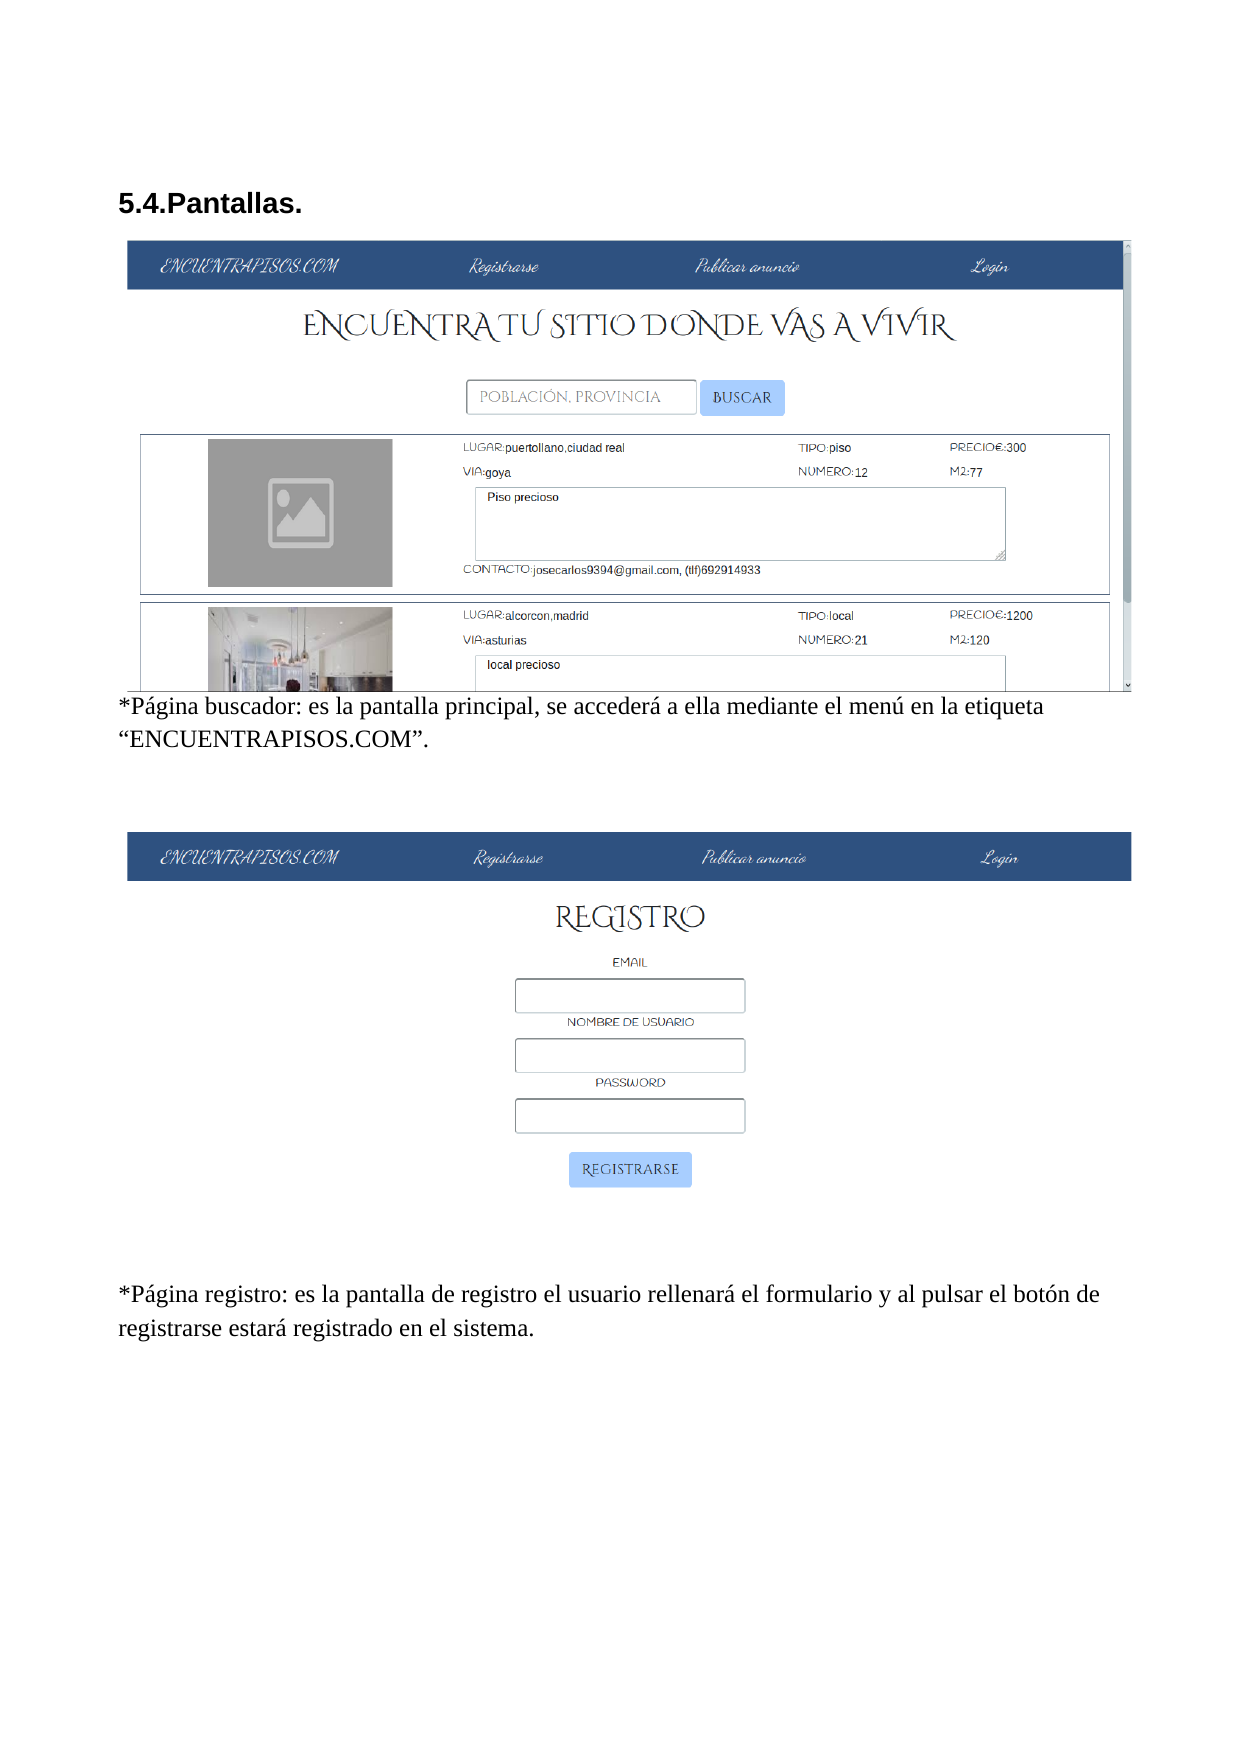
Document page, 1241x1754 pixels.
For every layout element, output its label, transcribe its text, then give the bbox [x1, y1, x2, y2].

text *Página buscador: es la pantalla principal, se accederá a ella mediante el menú en la etiqueta “ENCUENTRAPISOS.COM”. [118, 268, 1122, 753]
text *Página registro: es la pantalla de registro el usuario rellenará el formulario y al pulsar el botón de registrarse estará registrado en el sistema. [118, 867, 1122, 1341]
subtitle 5.4.Pantallas. [118, 187, 1122, 220]
